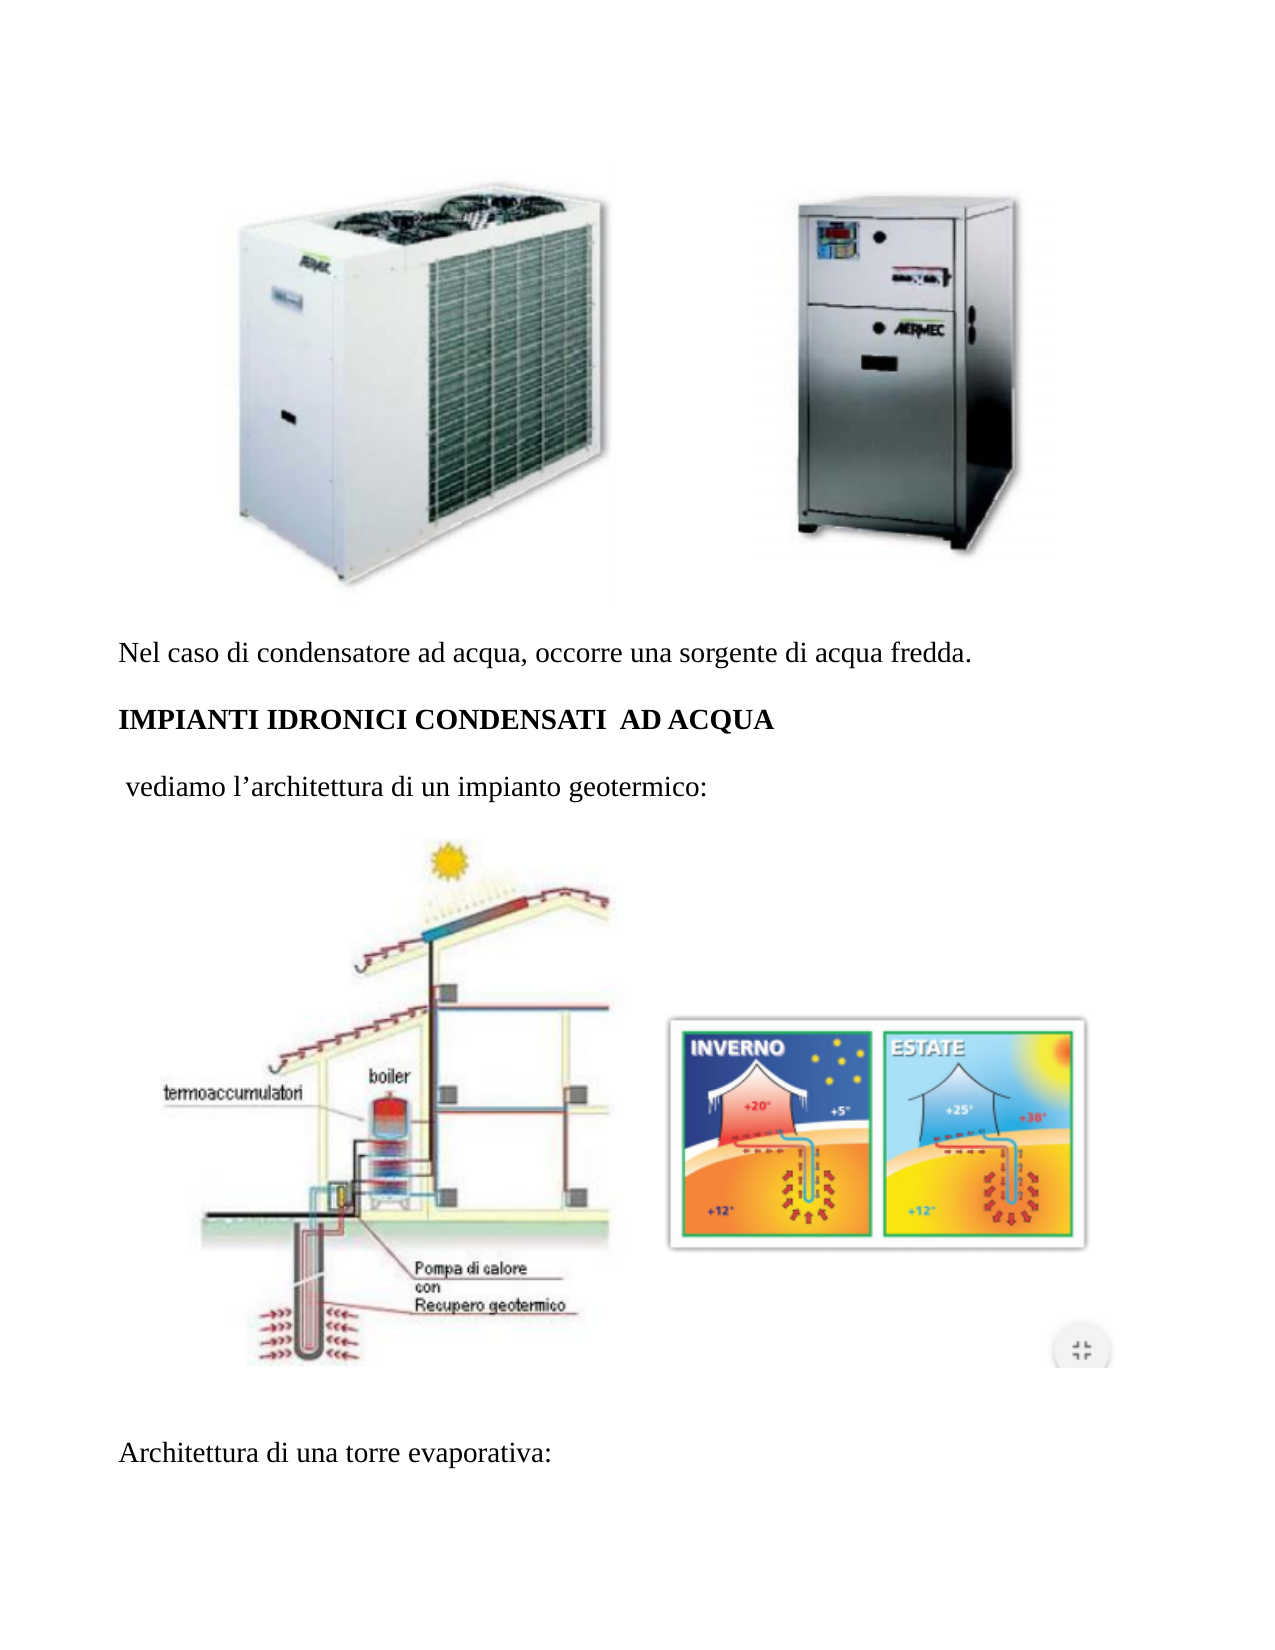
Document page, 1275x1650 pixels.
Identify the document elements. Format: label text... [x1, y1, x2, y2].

picture [211, 151, 1065, 602]
text IMPIANTI IDRONICI CONDENSATI AD ACQUA [118, 702, 1157, 736]
text Architettura di una torre evaporativa: [118, 1435, 1157, 1468]
text Nel caso di condensatore ad acqua, occorre una sorgente di acqua fredda. [118, 635, 1157, 669]
text vediamo l’architettura di un impianto geotermico: [118, 769, 1157, 837]
picture [160, 836, 1115, 1368]
